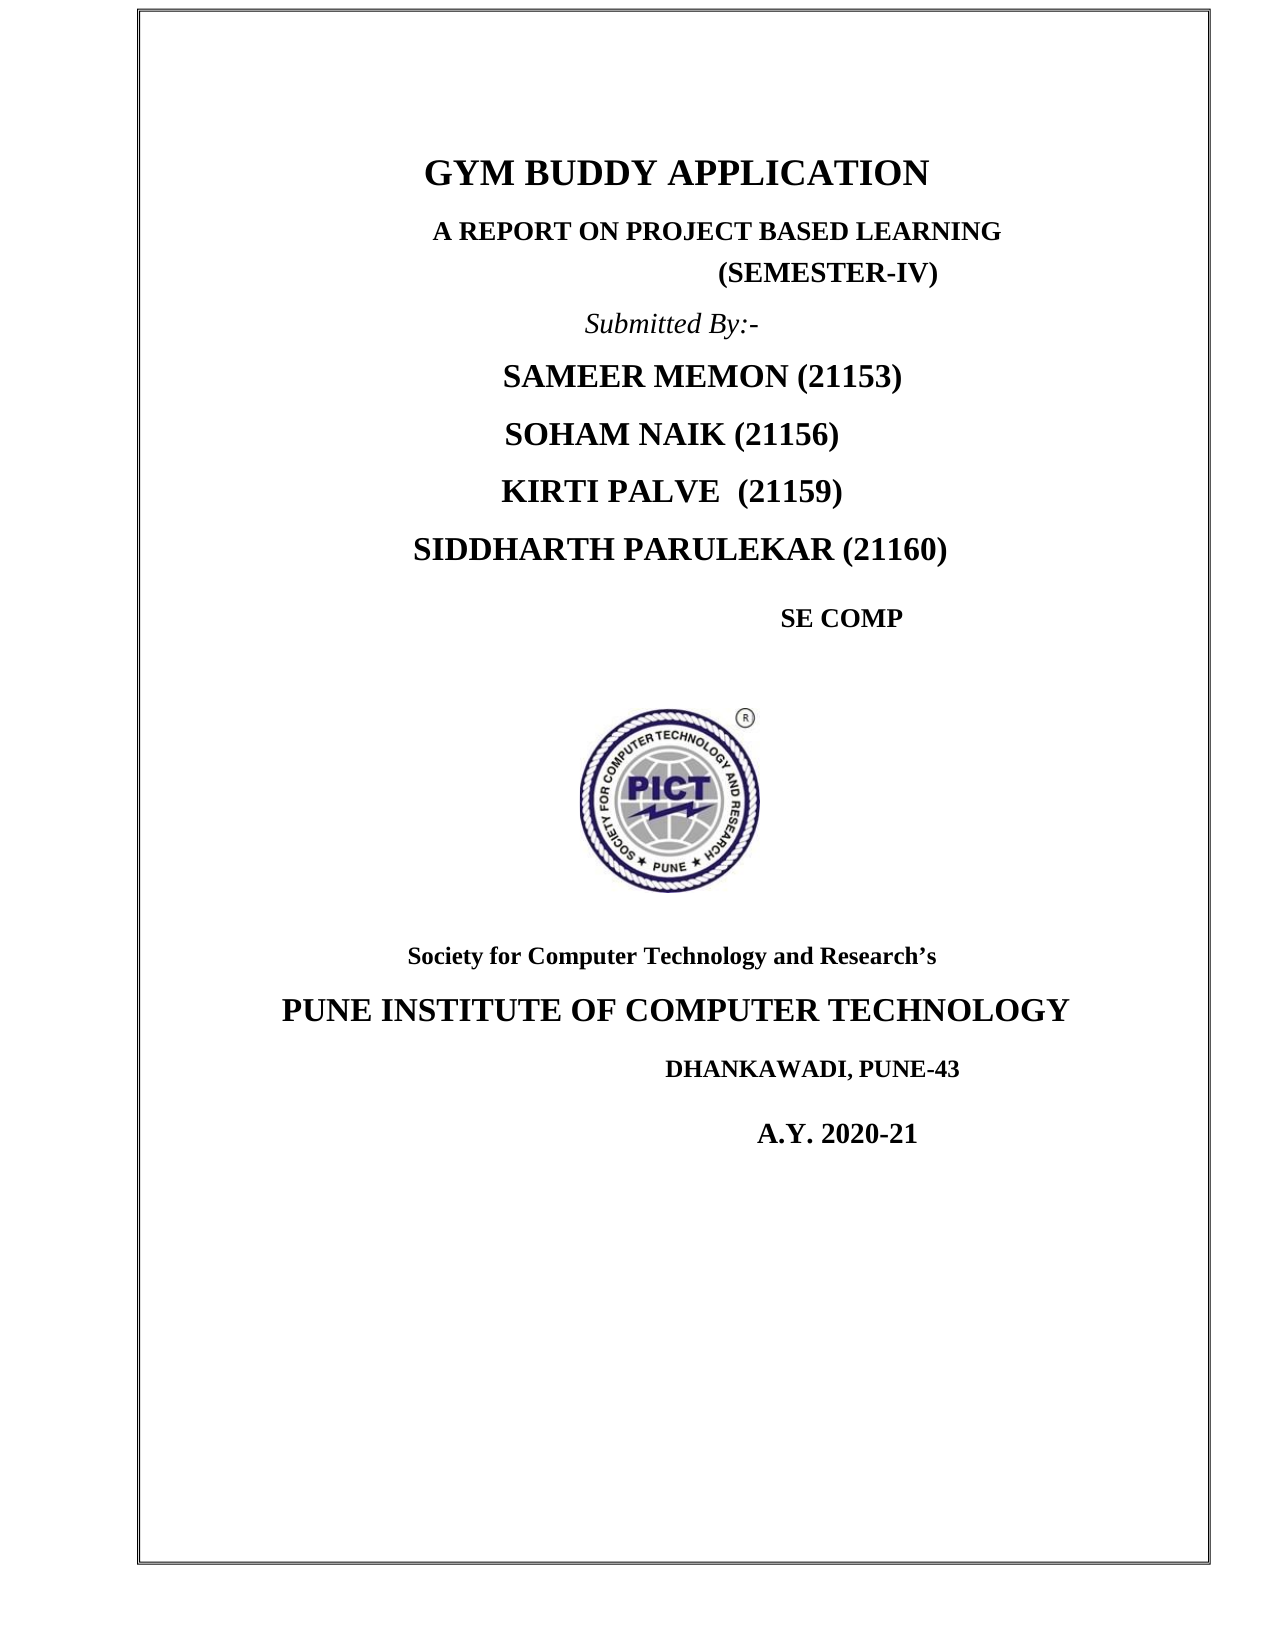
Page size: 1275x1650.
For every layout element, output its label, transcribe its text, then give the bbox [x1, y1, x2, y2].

subtitle A.Y. 2020-21 [179, 1116, 1102, 1150]
title SAMEER MEMON (21153) [241, 356, 1102, 394]
subtitle DHANKAWADI, PUNE-43 [179, 1054, 1102, 1083]
picture [579, 708, 760, 893]
text Submitted By:- [241, 306, 1102, 339]
text GYM BUDDY APPLICATION [242, 150, 1102, 193]
subtitle SE COMP [404, 602, 1102, 634]
title PUNE INSTITUTE OF COMPUTER TECHNOLOGY [242, 990, 1102, 1028]
title KIRTI PALVE (21159) [242, 472, 1102, 510]
subtitle A REPORT ON PROJECT BASED LEARNING [179, 215, 1102, 246]
title SIDDHARTH PARULEKAR (21160) [242, 529, 1102, 568]
title SOHAM NAIK (21156) [242, 414, 1102, 452]
subtitle Society for Computer Technology and Research’s [241, 941, 1102, 970]
subtitle (SEMESTER-IV) [179, 255, 1102, 289]
